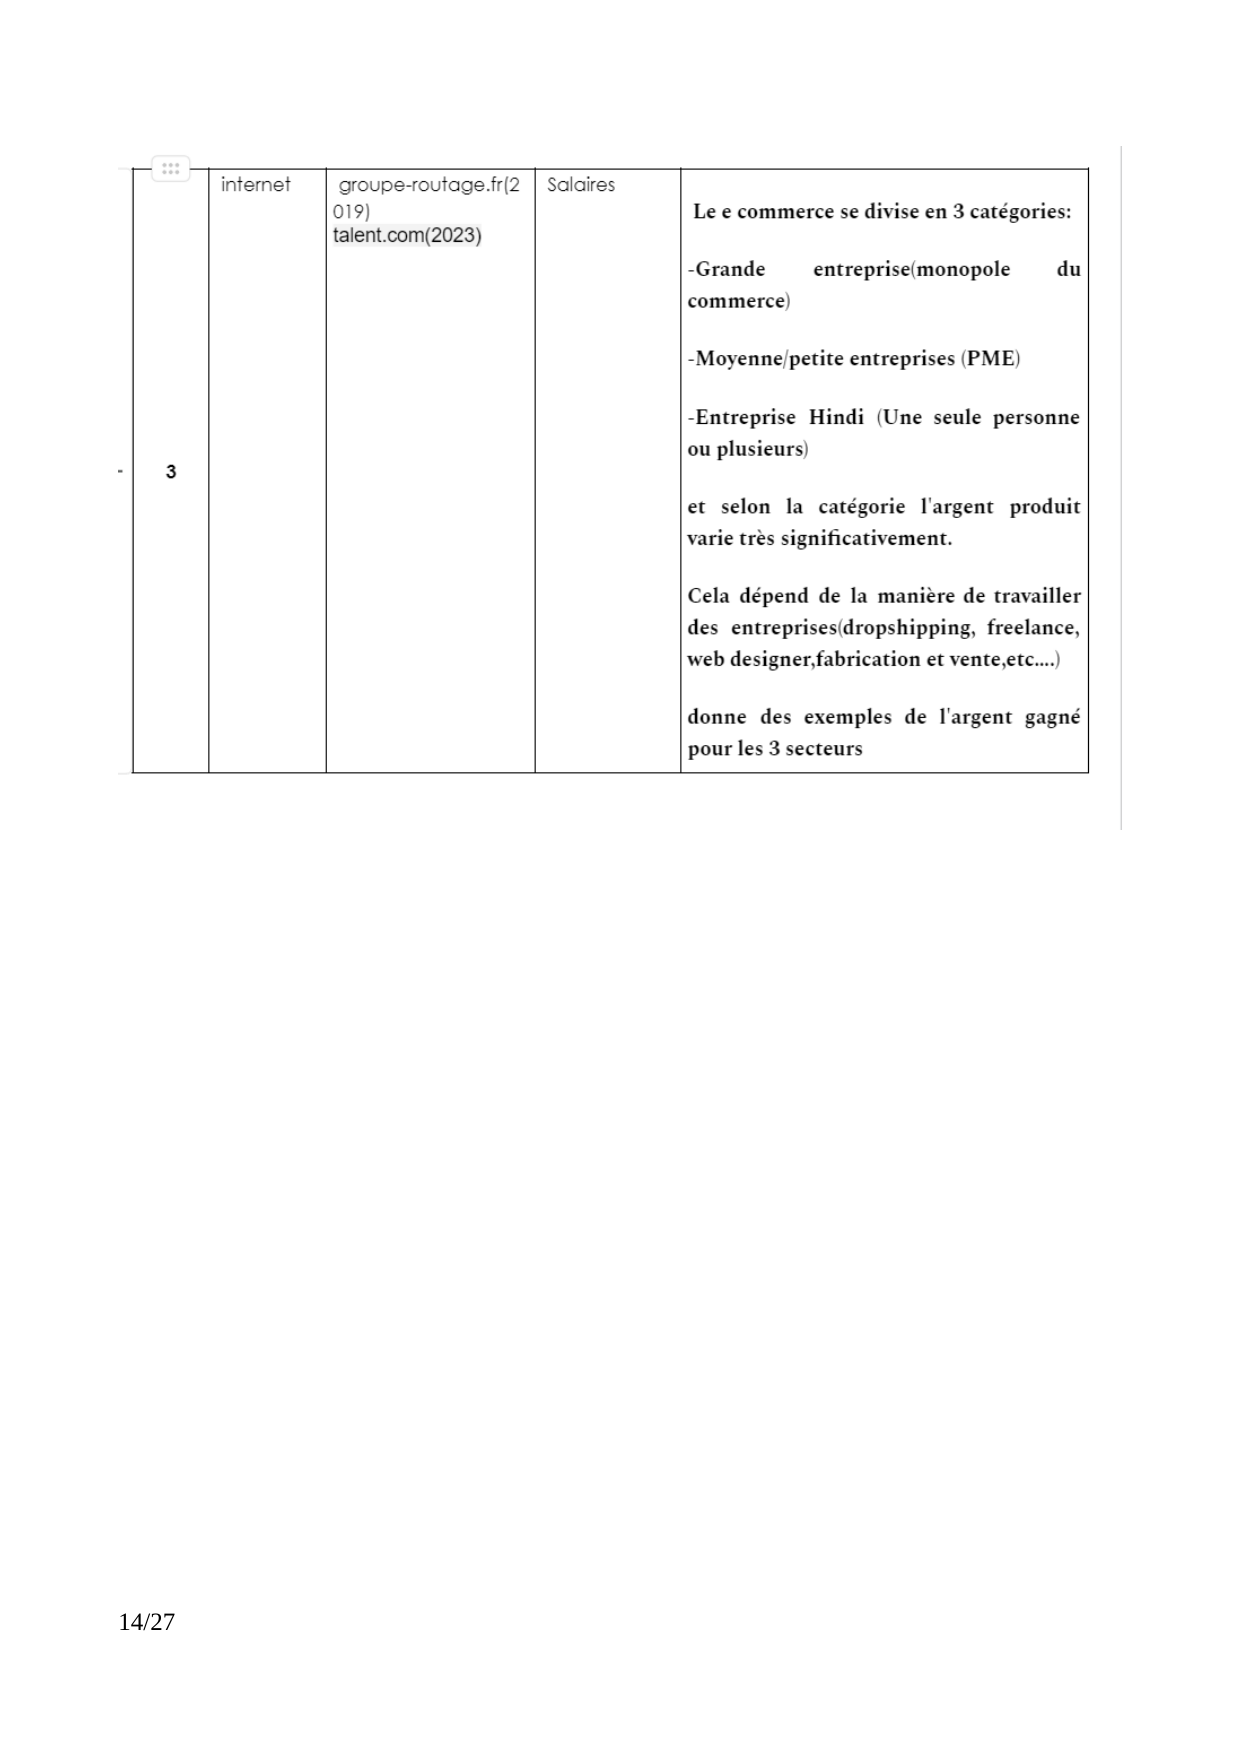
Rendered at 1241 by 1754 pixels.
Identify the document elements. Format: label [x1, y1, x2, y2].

picture [118, 146, 1123, 830]
